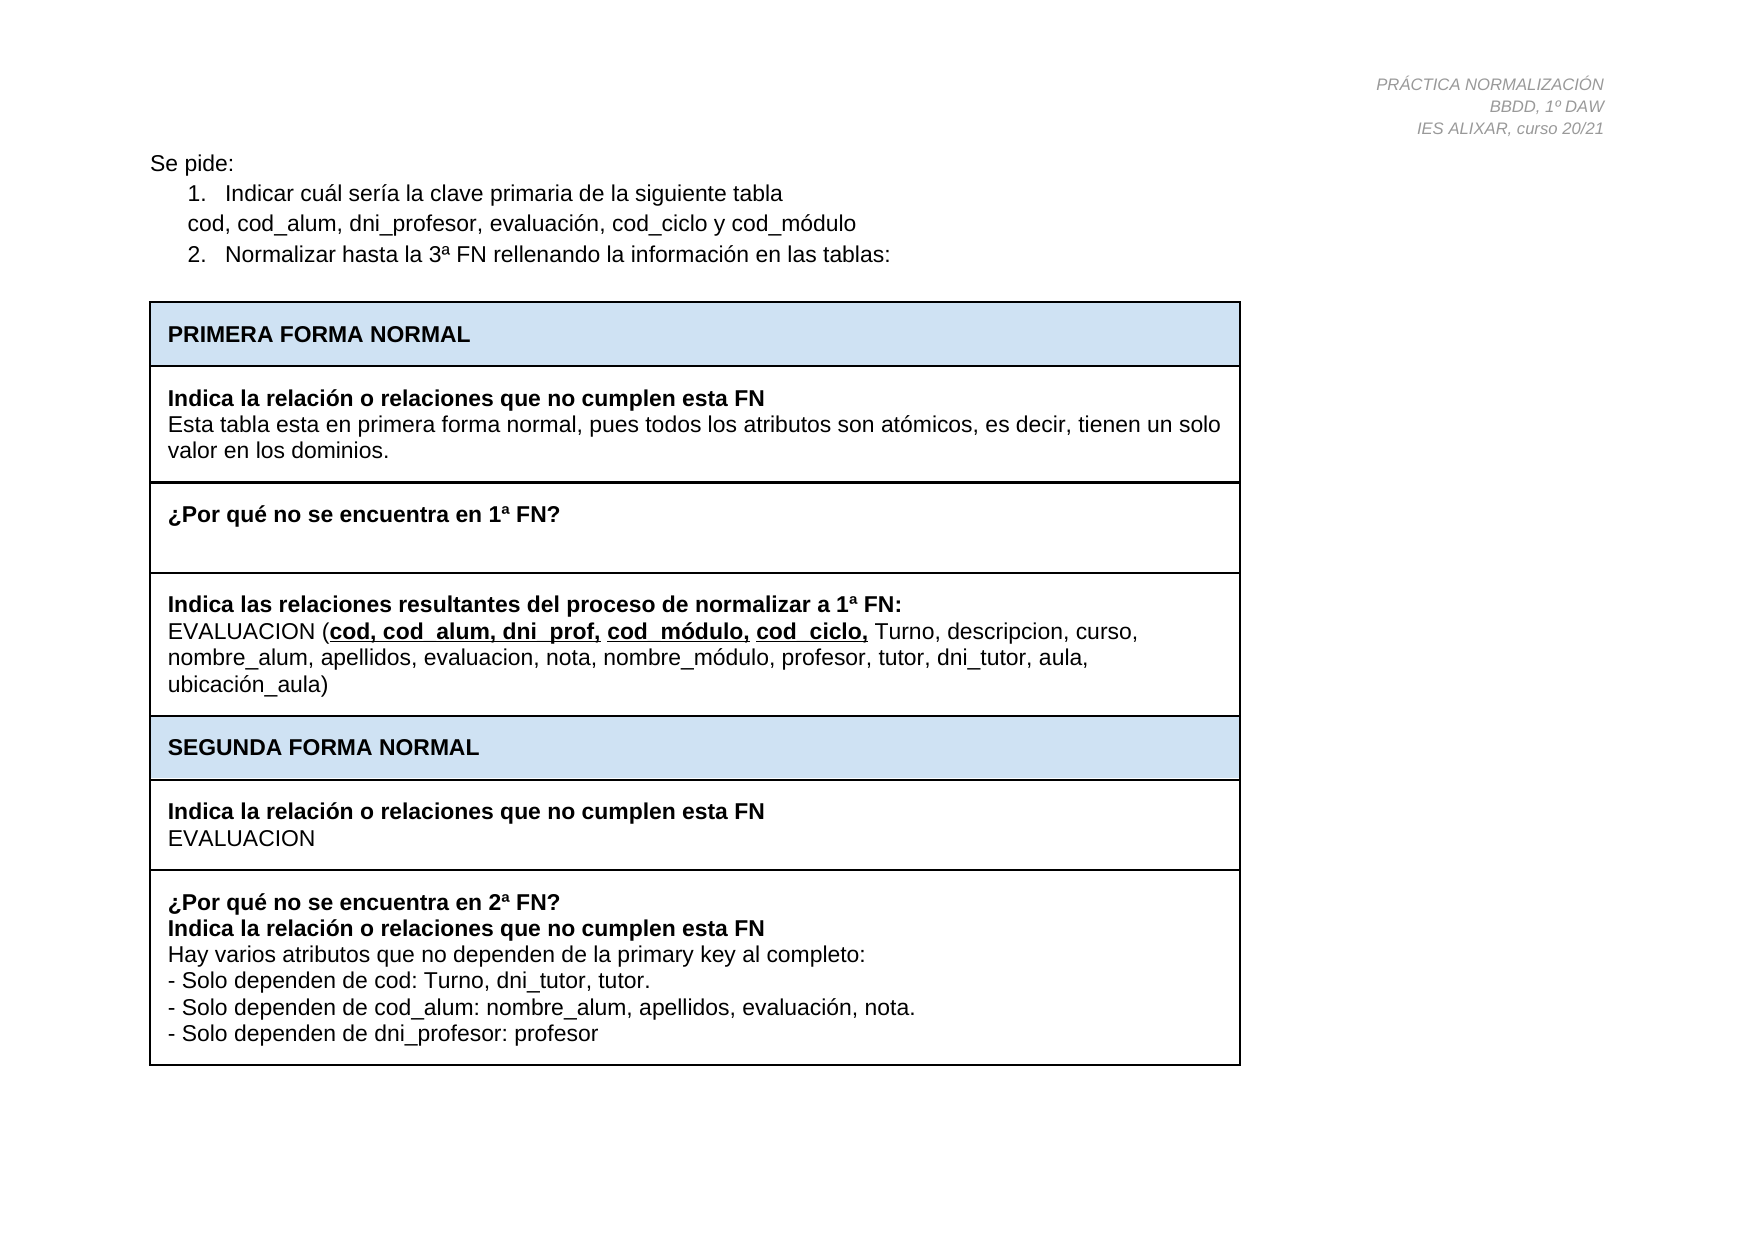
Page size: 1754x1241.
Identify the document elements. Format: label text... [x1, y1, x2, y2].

list Indicar cuál sería la clave primaria de la siguiente tabla [187, 180, 1604, 207]
table_cell Indica la relación o relaciones que no cumplen esta FN EVALUACION [151, 781, 1239, 869]
text Se pide: [150, 150, 1604, 176]
table_cell Indica las relaciones resultantes del proceso de normalizar a 1ª FN: EVALUACION (cod, cod_alum, dni_prof, cod_módulo, cod_ciclo, Turno, descripcion, curso, nombre_alum, apellidos, evaluacion, nota, nombre_módulo, profesor, tutor, dni_tutor, aula, ubicación_aula) [151, 574, 1239, 714]
table_cell Indica la relación o relaciones que no cumplen esta FN Esta tabla esta en primera forma normal, pues todos los atributos son atómicos, es decir, tienen un solo valor en los dominios. [151, 367, 1239, 481]
table_cell SEGUNDA FORMA NORMAL [151, 717, 1239, 778]
list Normalizar hasta la 3ª FN rellenando la información en las tablas: [187, 241, 1604, 267]
table_cell ¿Por qué no se encuentra en 1ª FN? [151, 484, 1239, 572]
text cod, cod_alum, dni_profesor, evaluación, cod_ciclo y cod_módulo [187, 210, 1604, 237]
table_cell ¿Por qué no se encuentra en 2ª FN? Indica la relación o relaciones que no cumplen esta FN Hay varios atributos que no dependen de la primary key al completo: - Solo dependen de cod: Turno, dni_tutor, tutor. - Solo dependen de cod_alum: nombre_alum, apellidos, evaluación, nota. - Solo dependen de dni_profesor: profesor [151, 871, 1239, 1064]
table_header PRIMERA FORMA NORMAL [151, 303, 1239, 365]
